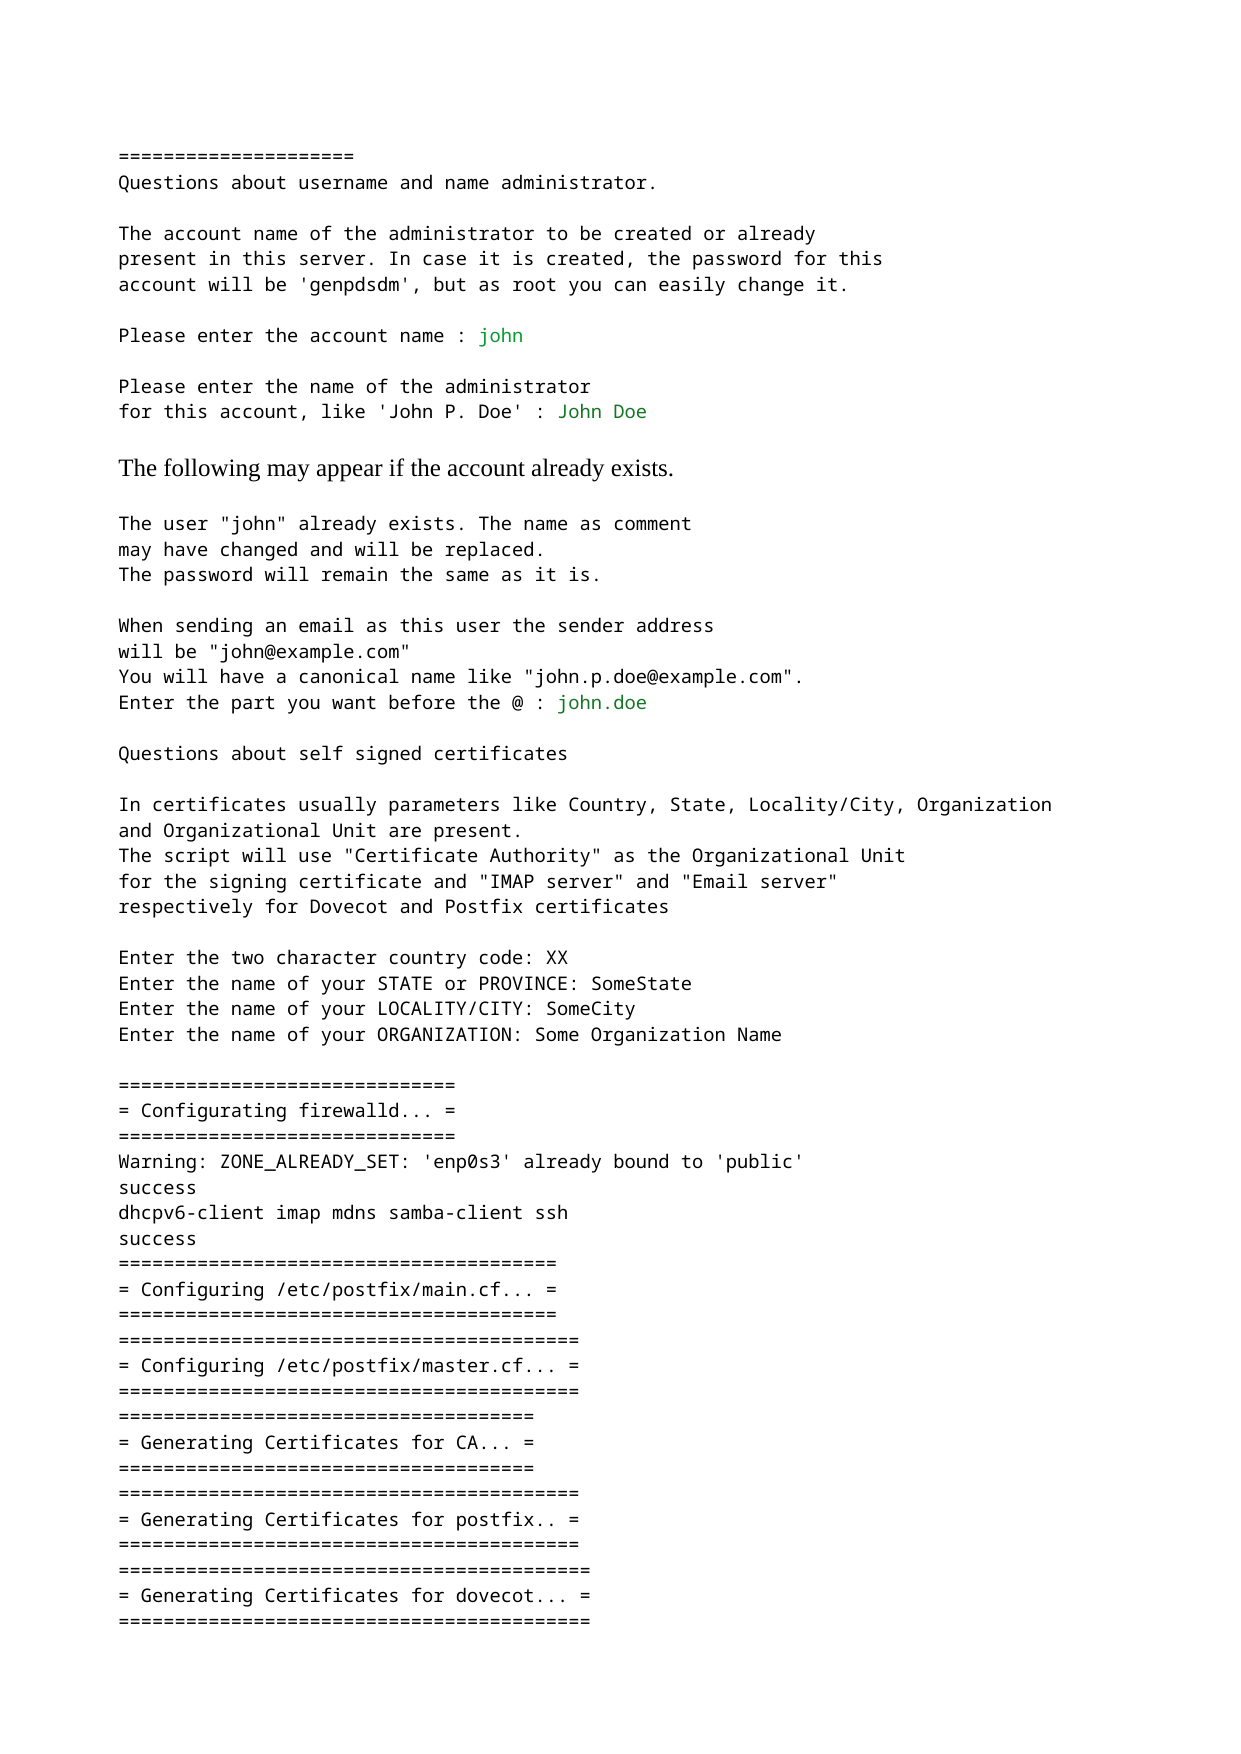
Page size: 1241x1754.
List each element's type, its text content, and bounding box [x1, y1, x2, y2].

text Please enter the name of the administrator [118, 373, 1122, 399]
text ===================================== [118, 1404, 1122, 1429]
text Enter the name of your LOCALITY/CITY: SomeCity [118, 996, 1122, 1021]
text and Organizational Unit are present. [118, 817, 1122, 842]
text The password will remain the same as it is. [118, 562, 1122, 587]
text ======================================= [118, 1302, 1122, 1327]
text The following may appear if the account already exists. [118, 453, 1122, 482]
text present in this server. In case it is created, the password for this [118, 246, 1122, 271]
text = Generating Certificates for postfix.. = [118, 1506, 1122, 1531]
text Enter the part you want before the @ : john.doe [118, 689, 1122, 715]
text You will have a canonical name like "john.p.doe@example.com". [118, 664, 1122, 689]
text Please enter the account name : john [118, 322, 1122, 348]
text respectively for Dovecot and Postfix certificates [118, 893, 1122, 919]
text In certificates usually parameters like Country, State, Locality/City, Organization [118, 791, 1122, 817]
text Enter the two character country code: XX [118, 944, 1122, 970]
text = Configuring /etc/postfix/master.cf... = [118, 1353, 1122, 1378]
text ===================================== [118, 1455, 1122, 1480]
text account will be 'genpdsdm', but as root you can easily change it. [118, 271, 1122, 297]
text ======================================= [118, 1251, 1122, 1276]
text ========================================== [118, 1557, 1122, 1582]
text Warning: ZONE_ALREADY_SET: 'enp0s3' already bound to 'public' [118, 1149, 1122, 1174]
text When sending an email as this user the sender address [118, 613, 1122, 638]
text success [118, 1225, 1122, 1251]
text will be "john@example.com" [118, 638, 1122, 664]
text ============================== [118, 1072, 1122, 1098]
text ========================================= [118, 1480, 1122, 1506]
text The script will use "Certificate Authority" as the Organizational Unit [118, 842, 1122, 868]
text = Configurating firewalld... = [118, 1098, 1122, 1123]
text success [118, 1174, 1122, 1200]
text ============================== [118, 1123, 1122, 1149]
text The account name of the administrator to be created or already [118, 220, 1122, 246]
text The user "john" already exists. The name as comment [118, 511, 1122, 536]
text ===================== [118, 144, 1122, 169]
text may have changed and will be replaced. [118, 536, 1122, 562]
text ========================================= [118, 1531, 1122, 1557]
text dhcpv6-client imap mdns samba-client ssh [118, 1200, 1122, 1225]
text Enter the name of your ORGANIZATION: Some Organization Name [118, 1021, 1122, 1047]
text Questions about self signed certificates [118, 740, 1122, 766]
text = Generating Certificates for dovecot... = [118, 1582, 1122, 1608]
text Enter the name of your STATE or PROVINCE: SomeState [118, 970, 1122, 996]
text = Generating Certificates for CA... = [118, 1429, 1122, 1455]
text ========================================== [118, 1608, 1122, 1633]
text ========================================= [118, 1327, 1122, 1353]
text ========================================= [118, 1378, 1122, 1404]
text for this account, like 'John P. Doe' : John Doe [118, 399, 1122, 424]
text = Configuring /etc/postfix/main.cf... = [118, 1276, 1122, 1302]
text for the signing certificate and "IMAP server" and "Email server" [118, 868, 1122, 893]
text Questions about username and name administrator. [118, 169, 1122, 195]
